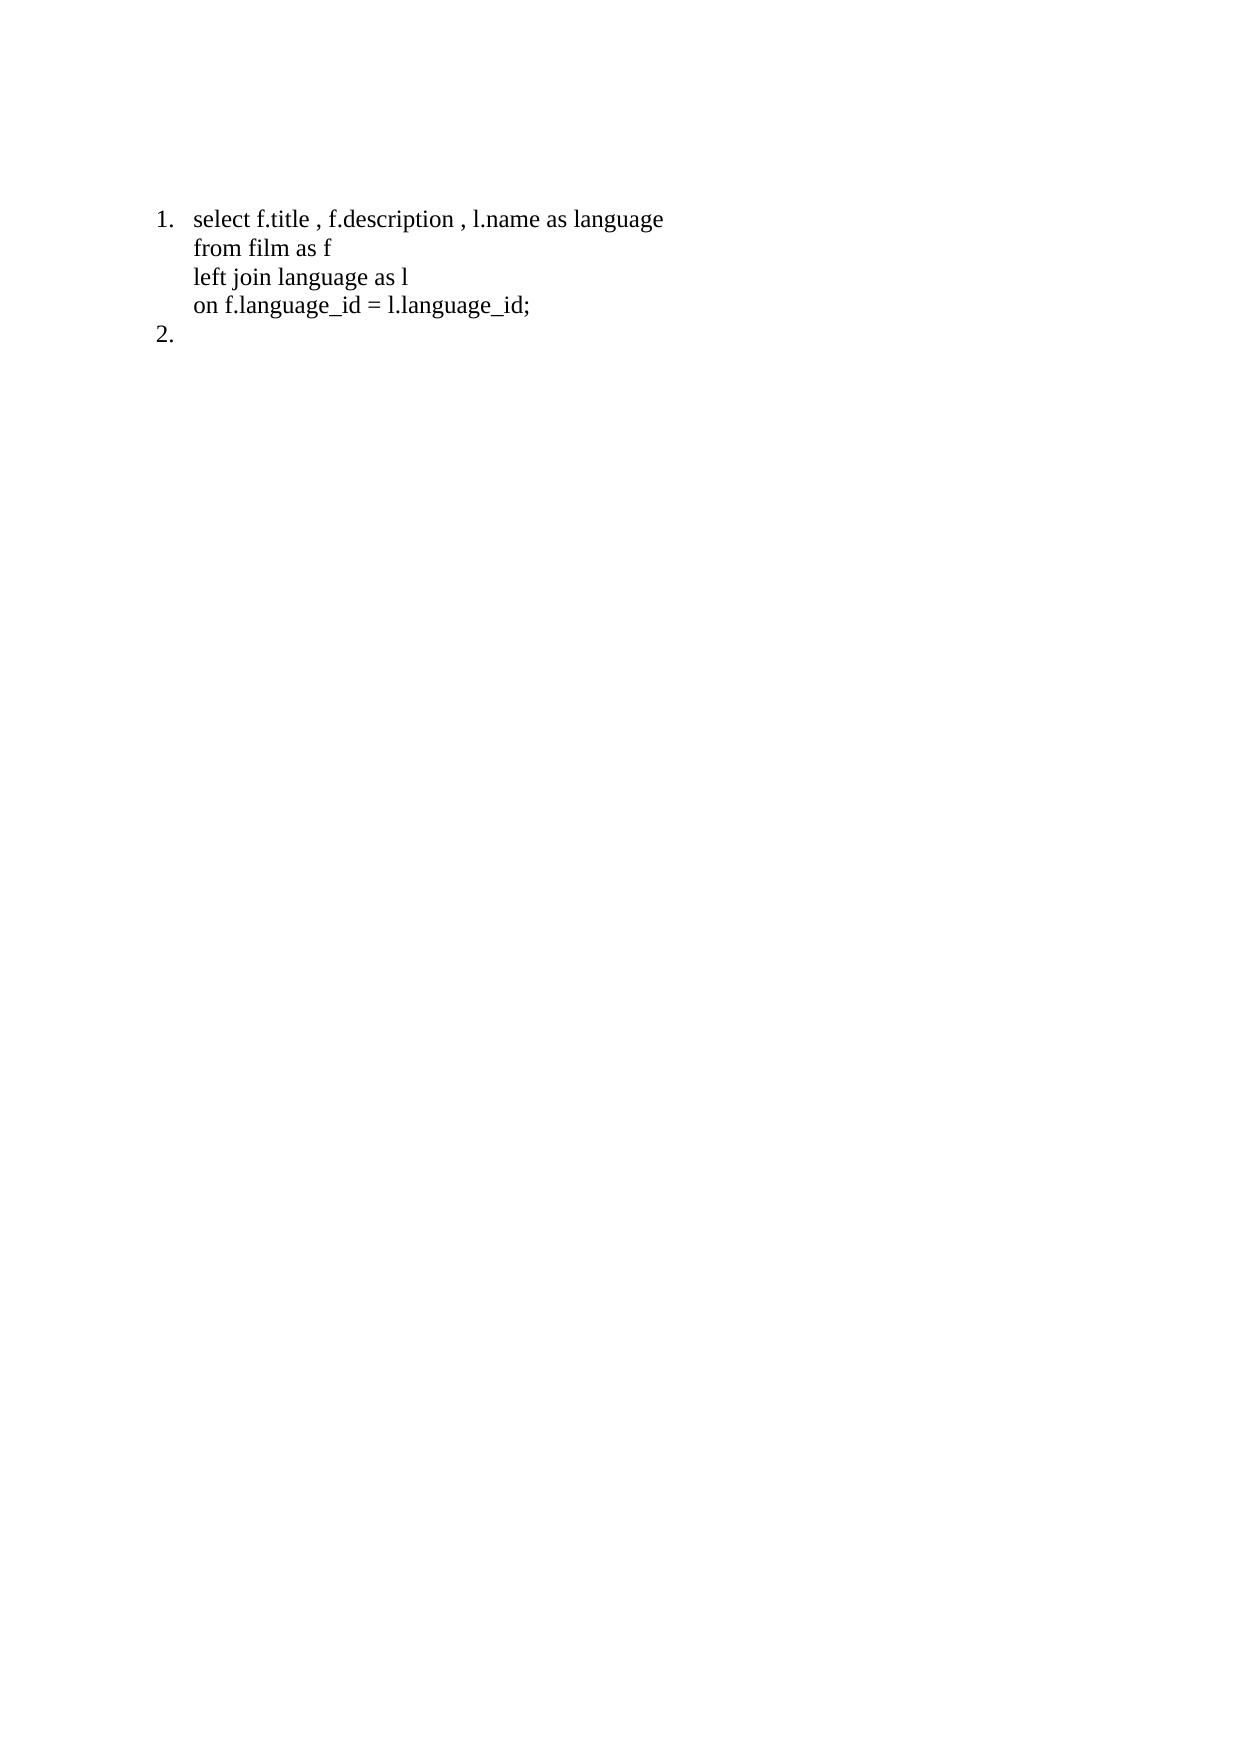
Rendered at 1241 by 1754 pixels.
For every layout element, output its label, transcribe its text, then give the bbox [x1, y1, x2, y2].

list select f.title , f.description , l.name as language from film as f left join language as l on f.language_id = l.language_id; [156, 204, 1122, 319]
